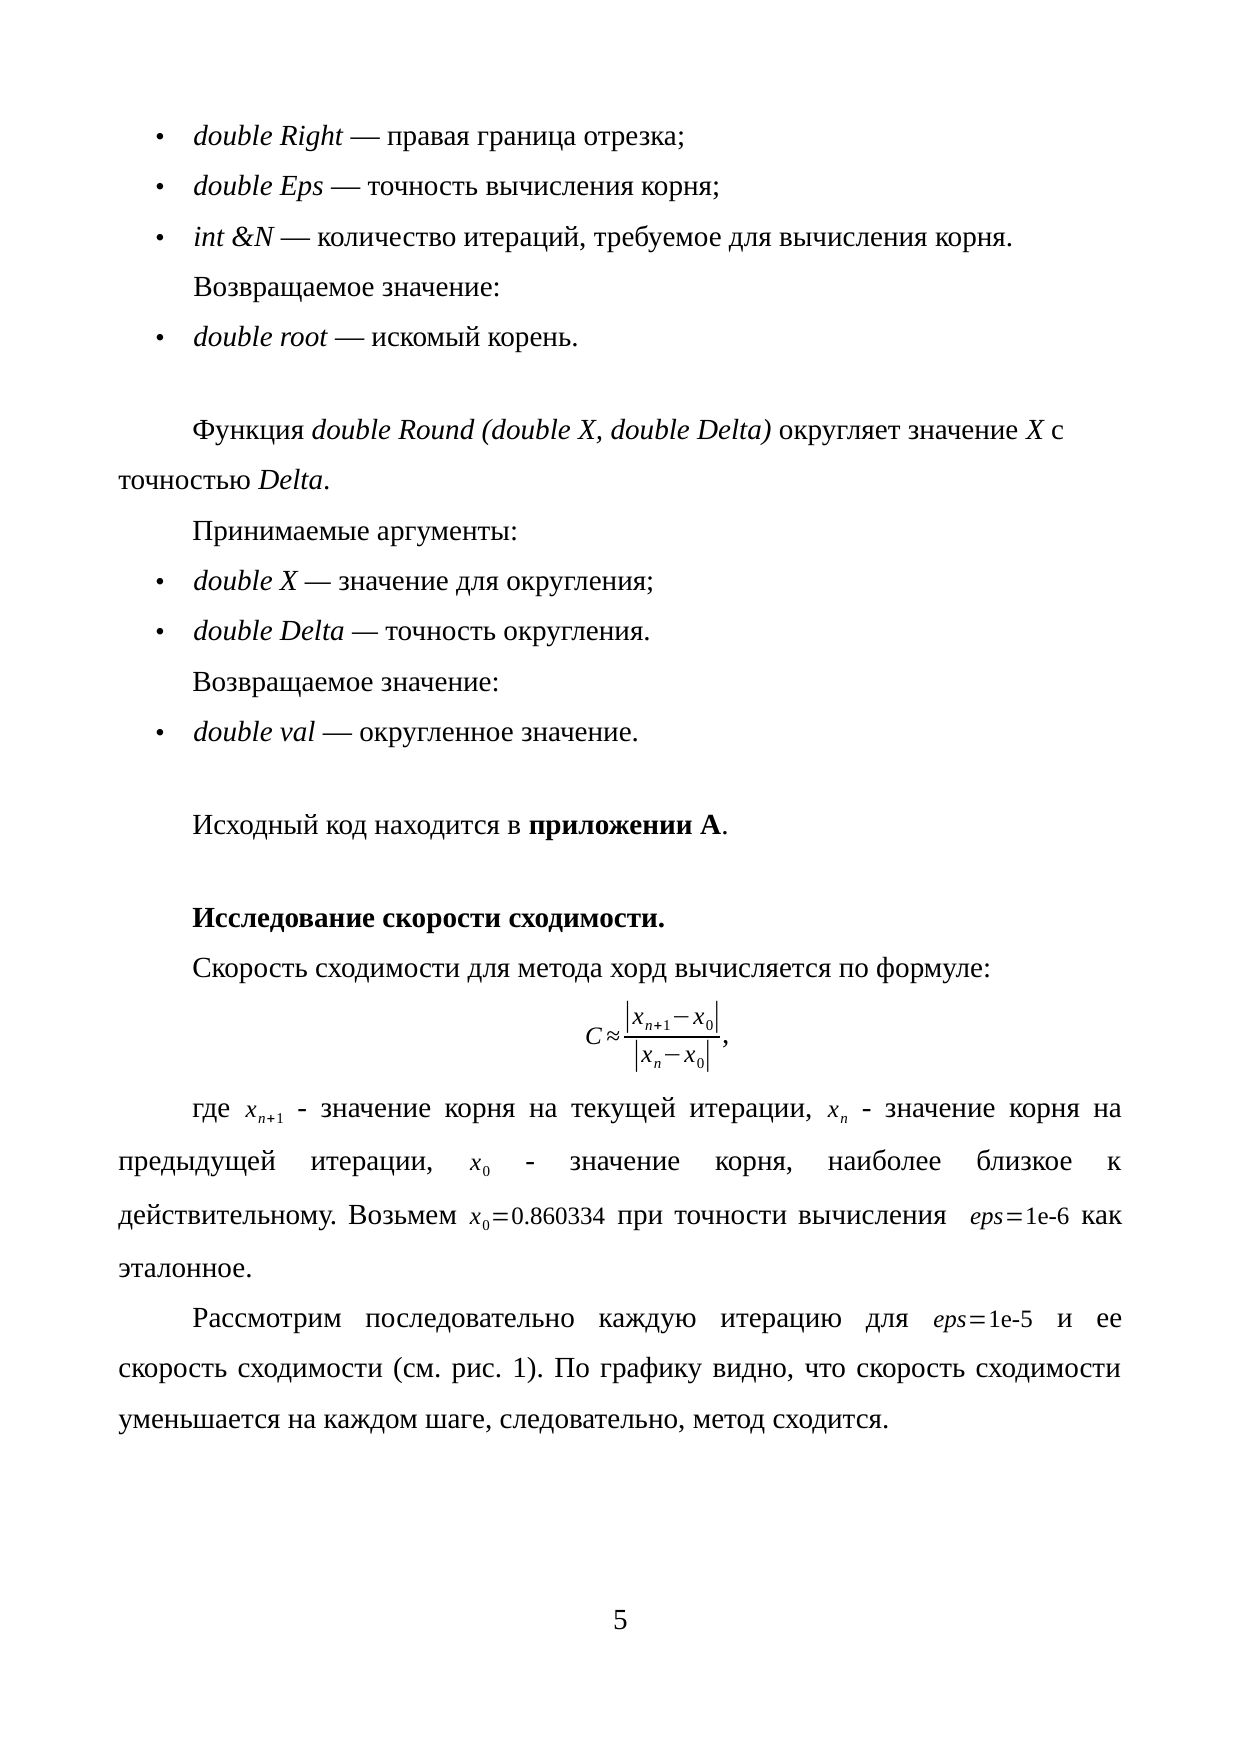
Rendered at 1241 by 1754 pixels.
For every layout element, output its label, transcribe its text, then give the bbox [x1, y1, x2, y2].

text , [118, 1000, 1122, 1073]
list int &N — количество итераций, требуемое для вычисления корня. [156, 219, 1122, 252]
text где - значение корня на текущей итерации, - значение корня на предыдущей итерации, - значение корня, наиболее близкое к действительному. Возьмем при точности вычисления как эталонное. [118, 1090, 1122, 1283]
list Возвращаемое значение: [156, 269, 1122, 303]
list double X — значение для округления; [156, 563, 1122, 597]
text Принимаемые аргументы: [118, 513, 1122, 546]
list double root — искомый корень. [156, 319, 1122, 353]
list double Right — правая граница отрезка; [156, 118, 1122, 152]
text Скорость сходимости для метода хорд вычисляется по формуле: [118, 950, 1122, 983]
text Функция double Round (double X, double Delta) округляет значение X с точностью Delta. [118, 412, 1122, 496]
text Исходный код находится в приложении А. [118, 807, 1122, 840]
text Рассмотрим последовательно каждую итерацию для и ее скорость сходимости (см. рис. 1). По графику видно, что скорость сходимости уменьшается на каждом шаге, следовательно, метод сходится. [118, 1300, 1122, 1434]
text Исследование скорости сходимости. [118, 900, 1122, 933]
list double Delta — точность округления. [156, 613, 1122, 647]
list double Eps — точность вычисления корня; [156, 168, 1122, 202]
list double val — округленное значение. [156, 714, 1122, 748]
text Возвращаемое значение: [118, 664, 1122, 697]
